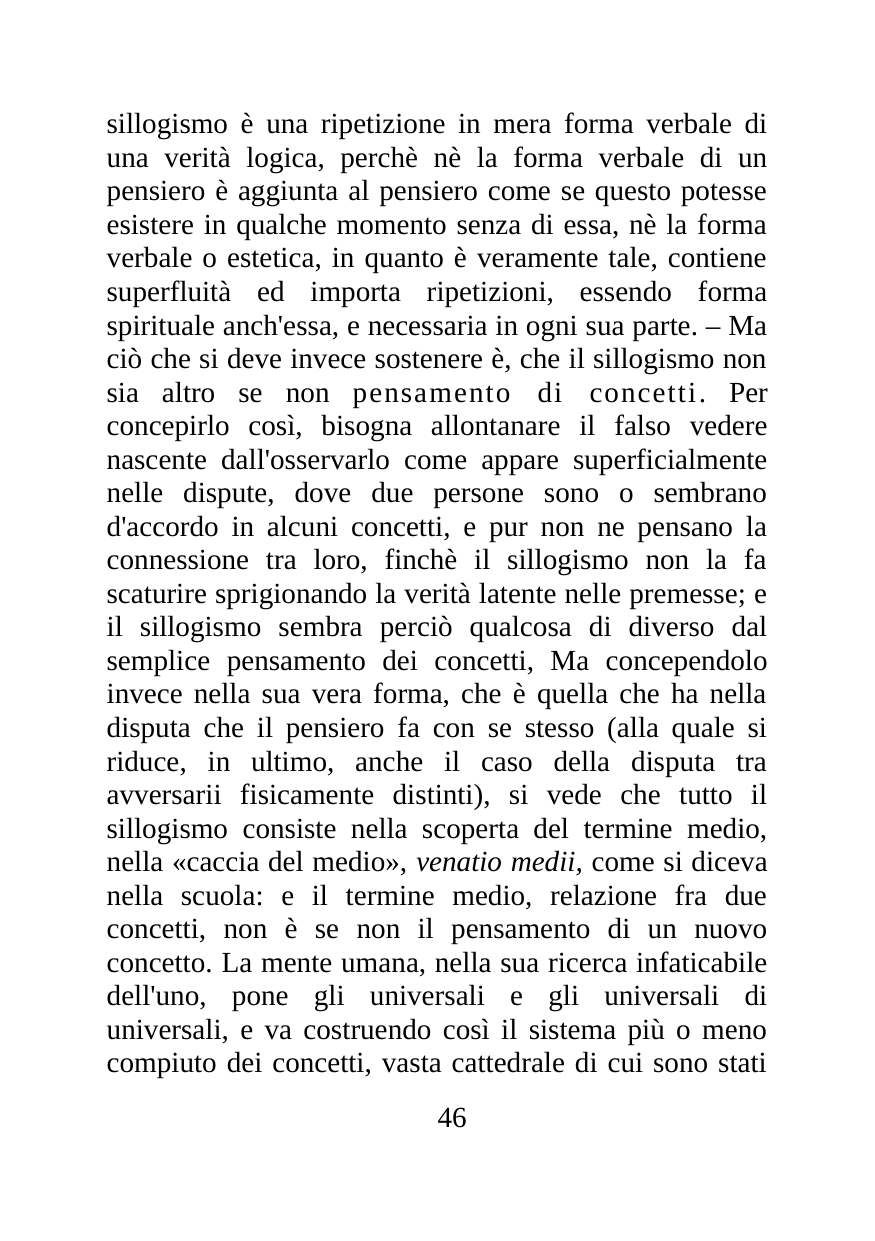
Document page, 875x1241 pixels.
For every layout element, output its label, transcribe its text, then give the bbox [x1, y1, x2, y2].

text sillogismo è una ripetizione in mera forma verbale di una verità logica, perchè nè la forma verbale di un pensiero è aggiunta al pensiero come se questo potesse esistere in qualche momento senza di essa, nè la forma verbale o estetica, in quanto è veramente tale, contiene superfluità ed importa ripetizioni, essendo forma spirituale anch'essa, e necessaria in ogni sua parte. ‒ Ma ciò che si deve invece sostenere è, che il sillogismo non sia altro se non pensamento di concetti. Per concepirlo così, bisogna allontanare il falso vedere nascente dall'osservarlo come appare superficialmente nelle dispute, dove due persone sono o sembrano d'accordo in alcuni concetti, e pur non ne pensano la connessione tra loro, finchè il sillogismo non la fa scaturire sprigionando la verità latente nelle premesse; e il sillogismo sembra perciò qualcosa di diverso dal semplice pensamento dei concetti, Ma concependolo invece nella sua vera forma, che è quella che ha nella disputa che il pensiero fa con se stesso (alla quale si riduce, in ultimo, anche il caso della disputa tra avversarii fisicamente distinti), si vede che tutto il sillogismo consiste nella scoperta del termine medio, nella «caccia del medio», venatio medii, come si diceva nella scuola: e il termine medio, relazione fra due concetti, non è se non il pensamento di un nuovo concetto. La mente umana, nella sua ricerca infaticabile dell'uno, pone gli universali e gli universali di universali, e va costruendo così il sistema più o meno compiuto dei concetti, vasta cattedrale di cui sono stati [106, 106, 768, 1079]
